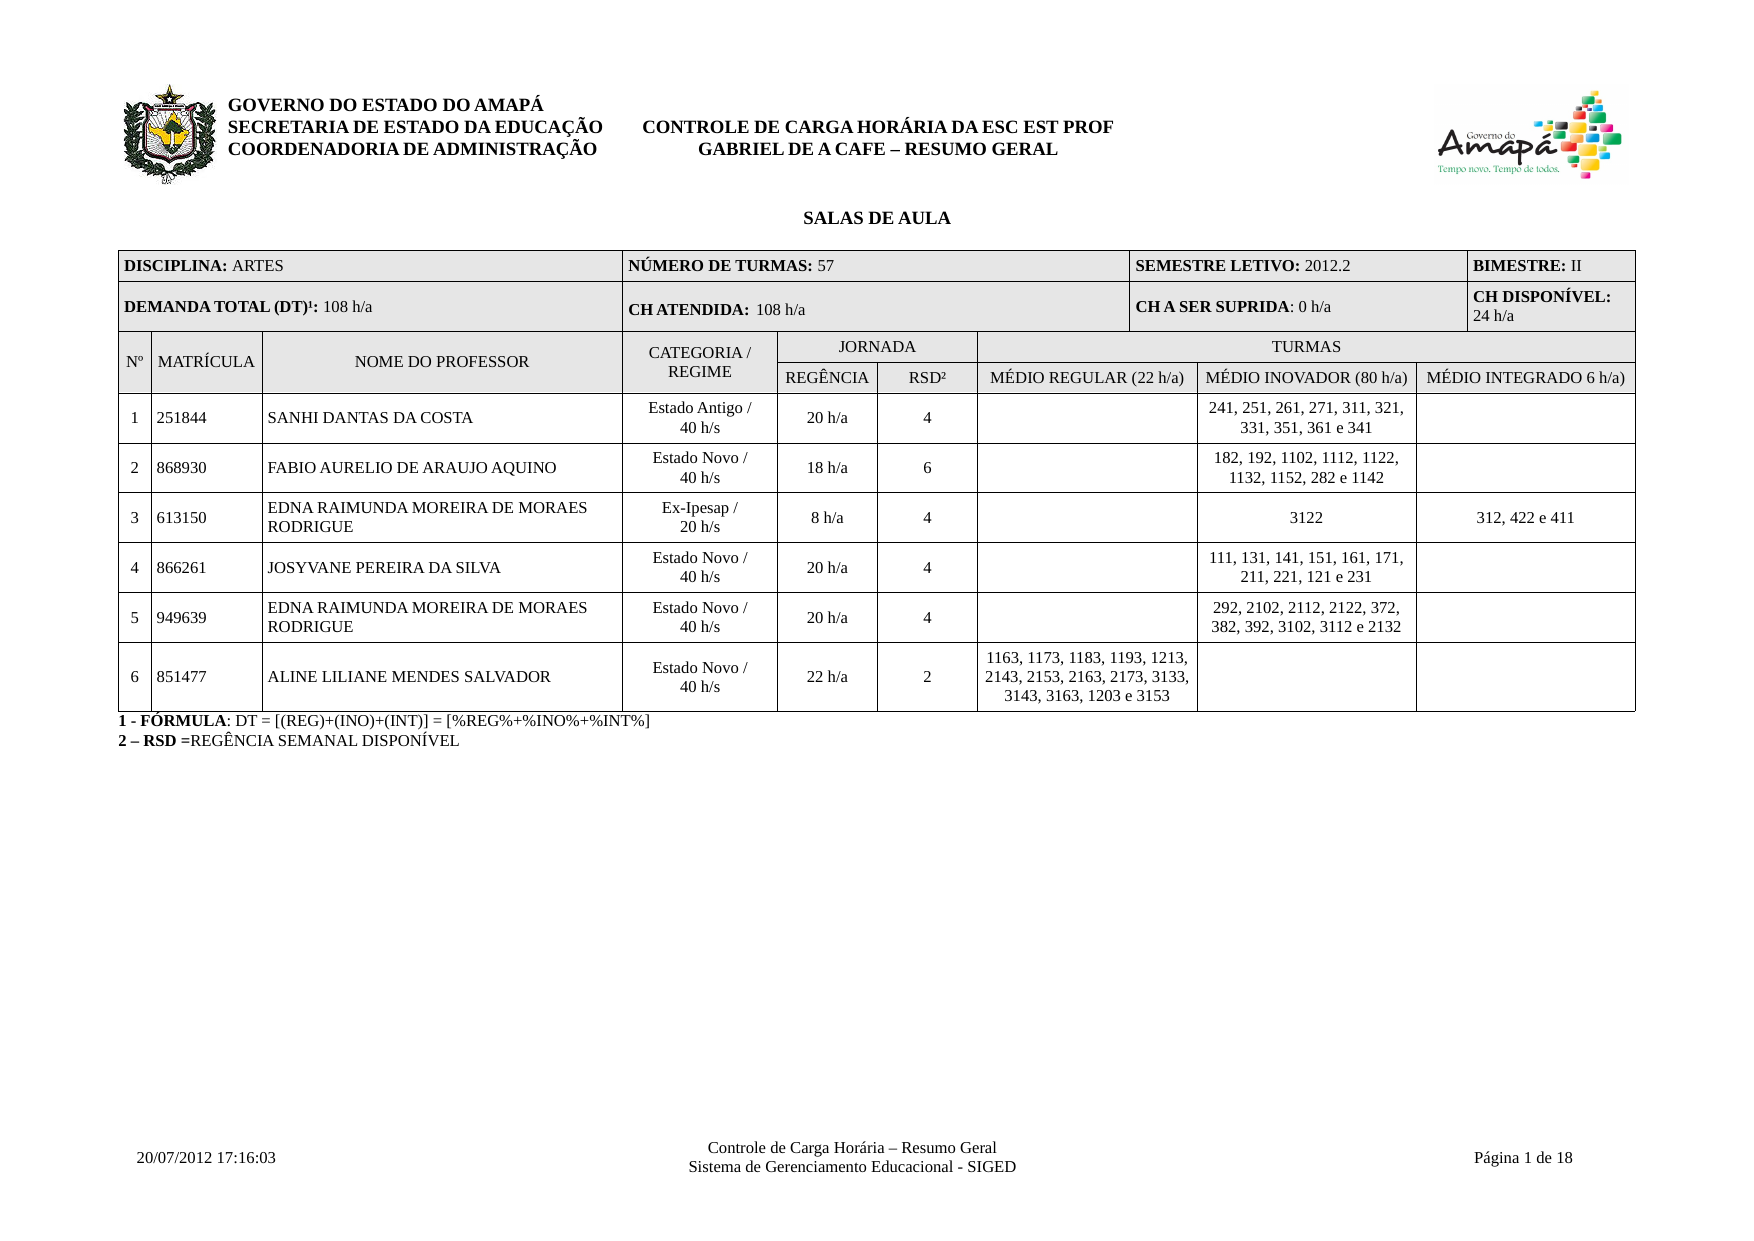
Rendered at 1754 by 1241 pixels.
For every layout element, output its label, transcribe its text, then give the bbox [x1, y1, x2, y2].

table_cell 1163, 1173, 1183, 1193, 1213, 2143, 2153, 2163, 2173, 3133, 3143, 3163, 1203 e 3153 [978, 643, 1197, 711]
table_cell 312, 422 e 411 [1417, 493, 1635, 542]
table_cell 20 h/a [778, 394, 877, 442]
table_cell 613150 [152, 493, 262, 542]
table_cell CH ATENDIDA: 108 h/a [623, 282, 1129, 331]
table_cell 20 h/a [778, 593, 877, 642]
table_cell 3122 [1198, 493, 1416, 542]
table_cell 3 [119, 493, 151, 542]
table_header NÚMERO DE TURMAS: 57 [623, 251, 1129, 281]
table_cell 5 [119, 593, 151, 642]
text SALAS DE AULA [118, 207, 1636, 229]
table_cell FABIO AURELIO DE ARAUJO AQUINO [263, 444, 622, 492]
table_cell 111, 131, 141, 151, 161, 171, 211, 221, 121 e 231 [1198, 543, 1416, 592]
table_cell NOME DO PROFESSOR [263, 332, 622, 392]
table_cell CH DISPONÍVEL: 24 h/a [1468, 282, 1635, 331]
table_cell JORNADA [778, 332, 977, 362]
text 2 – RSD =REGÊNCIA SEMANAL DISPONÍVEL [118, 730, 1636, 749]
table_cell 4 [878, 493, 977, 542]
table_cell CH A SER SUPRIDA: 0 h/a [1130, 282, 1467, 331]
table_cell [978, 543, 1197, 592]
table_cell 1 [119, 394, 151, 442]
table_header BIMESTRE: II [1468, 251, 1635, 281]
table_cell [978, 444, 1197, 492]
table_cell TURMAS [978, 332, 1635, 362]
table_cell Nº [119, 332, 151, 392]
table_cell 866261 [152, 543, 262, 592]
table_cell CATEGORIA / REGIME [623, 332, 777, 392]
table_cell MÉDIO INOVADOR (80 h/a) [1198, 363, 1416, 392]
table_cell 949639 [152, 593, 262, 642]
table_cell Ex-Ipesap / 20 h/s [623, 493, 777, 542]
table_cell SANHI DANTAS DA COSTA [263, 394, 622, 442]
table_cell 4 [878, 593, 977, 642]
table_cell 8 h/a [778, 493, 877, 542]
table_cell MATRÍCULA [152, 332, 262, 392]
table_cell 4 [878, 394, 977, 442]
table_header SEMESTRE LETIVO: 2012.2 [1130, 251, 1467, 281]
table_cell ALINE LILIANE MENDES SALVADOR [263, 643, 622, 711]
table_cell Estado Novo / 40 h/s [623, 543, 777, 592]
table_cell 20 h/a [778, 543, 877, 592]
table_cell Estado Novo / 40 h/s [623, 444, 777, 492]
table_cell 18 h/a [778, 444, 877, 492]
table_cell [1417, 444, 1635, 492]
table_cell MÉDIO INTEGRADO 6 h/a) [1417, 363, 1635, 392]
picture [1433, 84, 1629, 185]
table_cell 292, 2102, 2112, 2122, 372, 382, 392, 3102, 3112 e 2132 [1198, 593, 1416, 642]
text 1 - FÓRMULA: DT = [(REG)+(INO)+(INT)] = [%REG%+%INO%+%INT%] [118, 711, 1636, 730]
table_cell [1417, 643, 1635, 711]
table_cell REGÊNCIA [778, 363, 877, 392]
table_cell RSD² [878, 363, 977, 392]
table_cell Estado Novo / 40 h/s [623, 643, 777, 711]
table_cell 851477 [152, 643, 262, 711]
table_cell [1417, 394, 1635, 442]
table_cell [1198, 643, 1416, 711]
table_cell 2 [119, 444, 151, 492]
table_cell 4 [878, 543, 977, 592]
table_cell MÉDIO REGULAR (22 h/a) [978, 363, 1197, 392]
table_cell 182, 192, 1102, 1112, 1122, 1132, 1152, 282 e 1142 [1198, 444, 1416, 492]
table_cell JOSYVANE PEREIRA DA SILVA [263, 543, 622, 592]
table_cell 6 [119, 643, 151, 711]
table_cell 868930 [152, 444, 262, 492]
table_cell [978, 493, 1197, 542]
table_cell EDNA RAIMUNDA MOREIRA DE MORAES RODRIGUE [263, 593, 622, 642]
table_cell 6 [878, 444, 977, 492]
table_cell DEMANDA TOTAL (DT)¹: 108 h/a [119, 282, 622, 331]
table_cell 22 h/a [778, 643, 877, 711]
table_cell [978, 593, 1197, 642]
table_cell Estado Novo / 40 h/s [623, 593, 777, 642]
table_cell [978, 394, 1197, 442]
table_header DISCIPLINA: ARTES [119, 251, 622, 281]
table_cell 241, 251, 261, 271, 311, 321, 331, 351, 361 e 341 [1198, 394, 1416, 442]
table_cell 251844 [152, 394, 262, 442]
table_cell [1417, 543, 1635, 592]
table_cell EDNA RAIMUNDA MOREIRA DE MORAES RODRIGUE [263, 493, 622, 542]
table_cell 4 [119, 543, 151, 592]
table_cell Estado Antigo / 40 h/s [623, 394, 777, 442]
table_cell 2 [878, 643, 977, 711]
picture [123, 84, 218, 185]
table_cell [1417, 593, 1635, 642]
